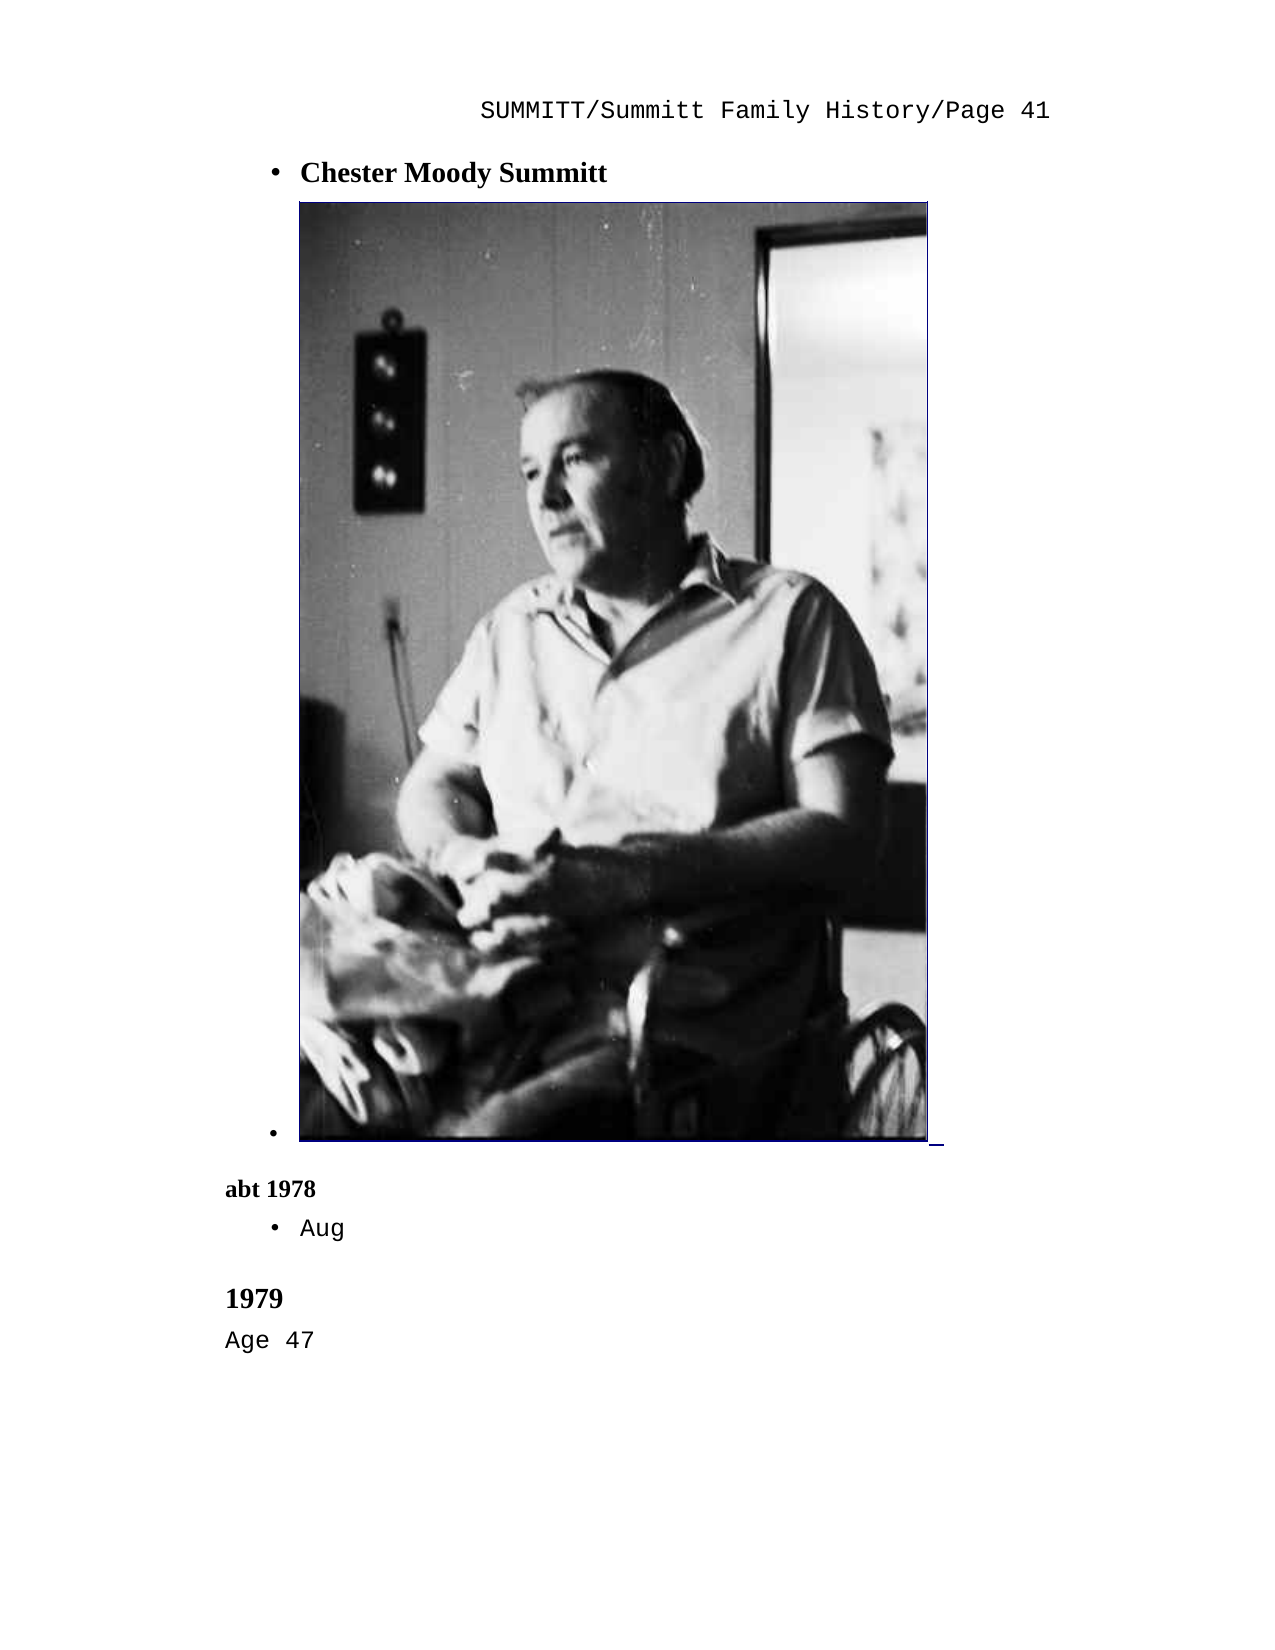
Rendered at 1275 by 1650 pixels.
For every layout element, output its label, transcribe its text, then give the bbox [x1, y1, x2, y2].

subtitle abt 1978 [225, 1174, 1050, 1203]
subtitle 1979 [225, 1282, 1050, 1315]
picture [300, 203, 927, 1140]
text Age 47 [225, 1328, 1050, 1356]
subtitle Chester Moody Summitt [271, 155, 1050, 189]
list Aug [271, 1216, 1050, 1244]
